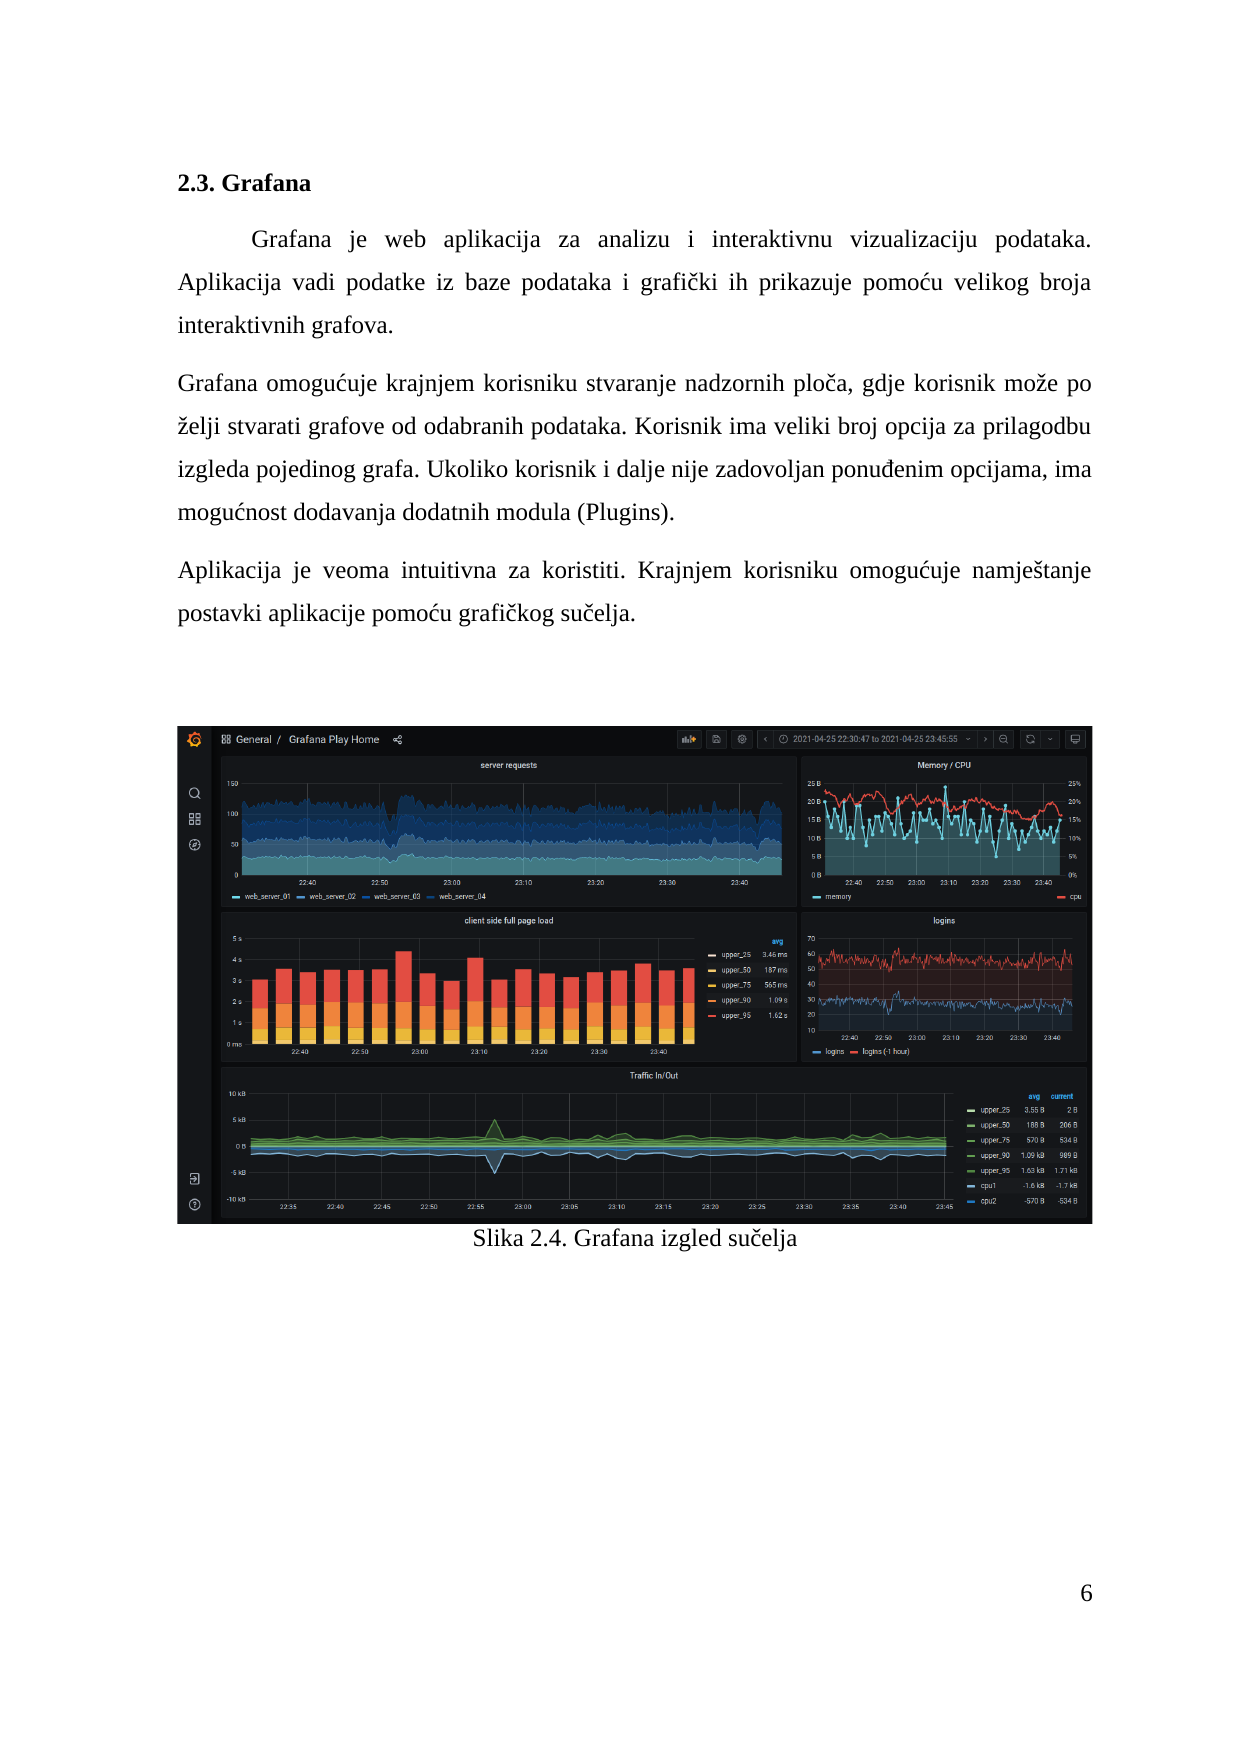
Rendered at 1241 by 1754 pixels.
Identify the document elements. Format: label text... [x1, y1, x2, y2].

text Slika 2.4. Grafana izgled sučelja [177, 1224, 1093, 1252]
text Grafana je web aplikacija za analizu i interaktivnu vizualizaciju podataka. Aplikacija vadi podatke iz baze podataka i grafički ih prikazuje pomoću velikog broja interaktivnih grafova. [177, 224, 1093, 339]
picture [177, 726, 1093, 1224]
text Grafana omogućuje krajnjem korisniku stvaranje nadzornih ploča, gdje korisnik može po želji stvarati grafove od odabranih podataka. Korisnik ima veliki broj opcija za prilagodbu izgleda pojedinog grafa. Ukoliko korisnik i dalje nije zadovoljan ponuđenim opcijama, ima mogućnost dodavanja dodatnih modula (Plugins). [177, 368, 1093, 526]
text Aplikacija je veoma intuitivna za koristiti. Krajnjem korisniku omogućuje namještanje postavki aplikacije pomoću grafičkog sučelja. [177, 555, 1093, 627]
subtitle 2.3. Grafana [177, 168, 1093, 197]
